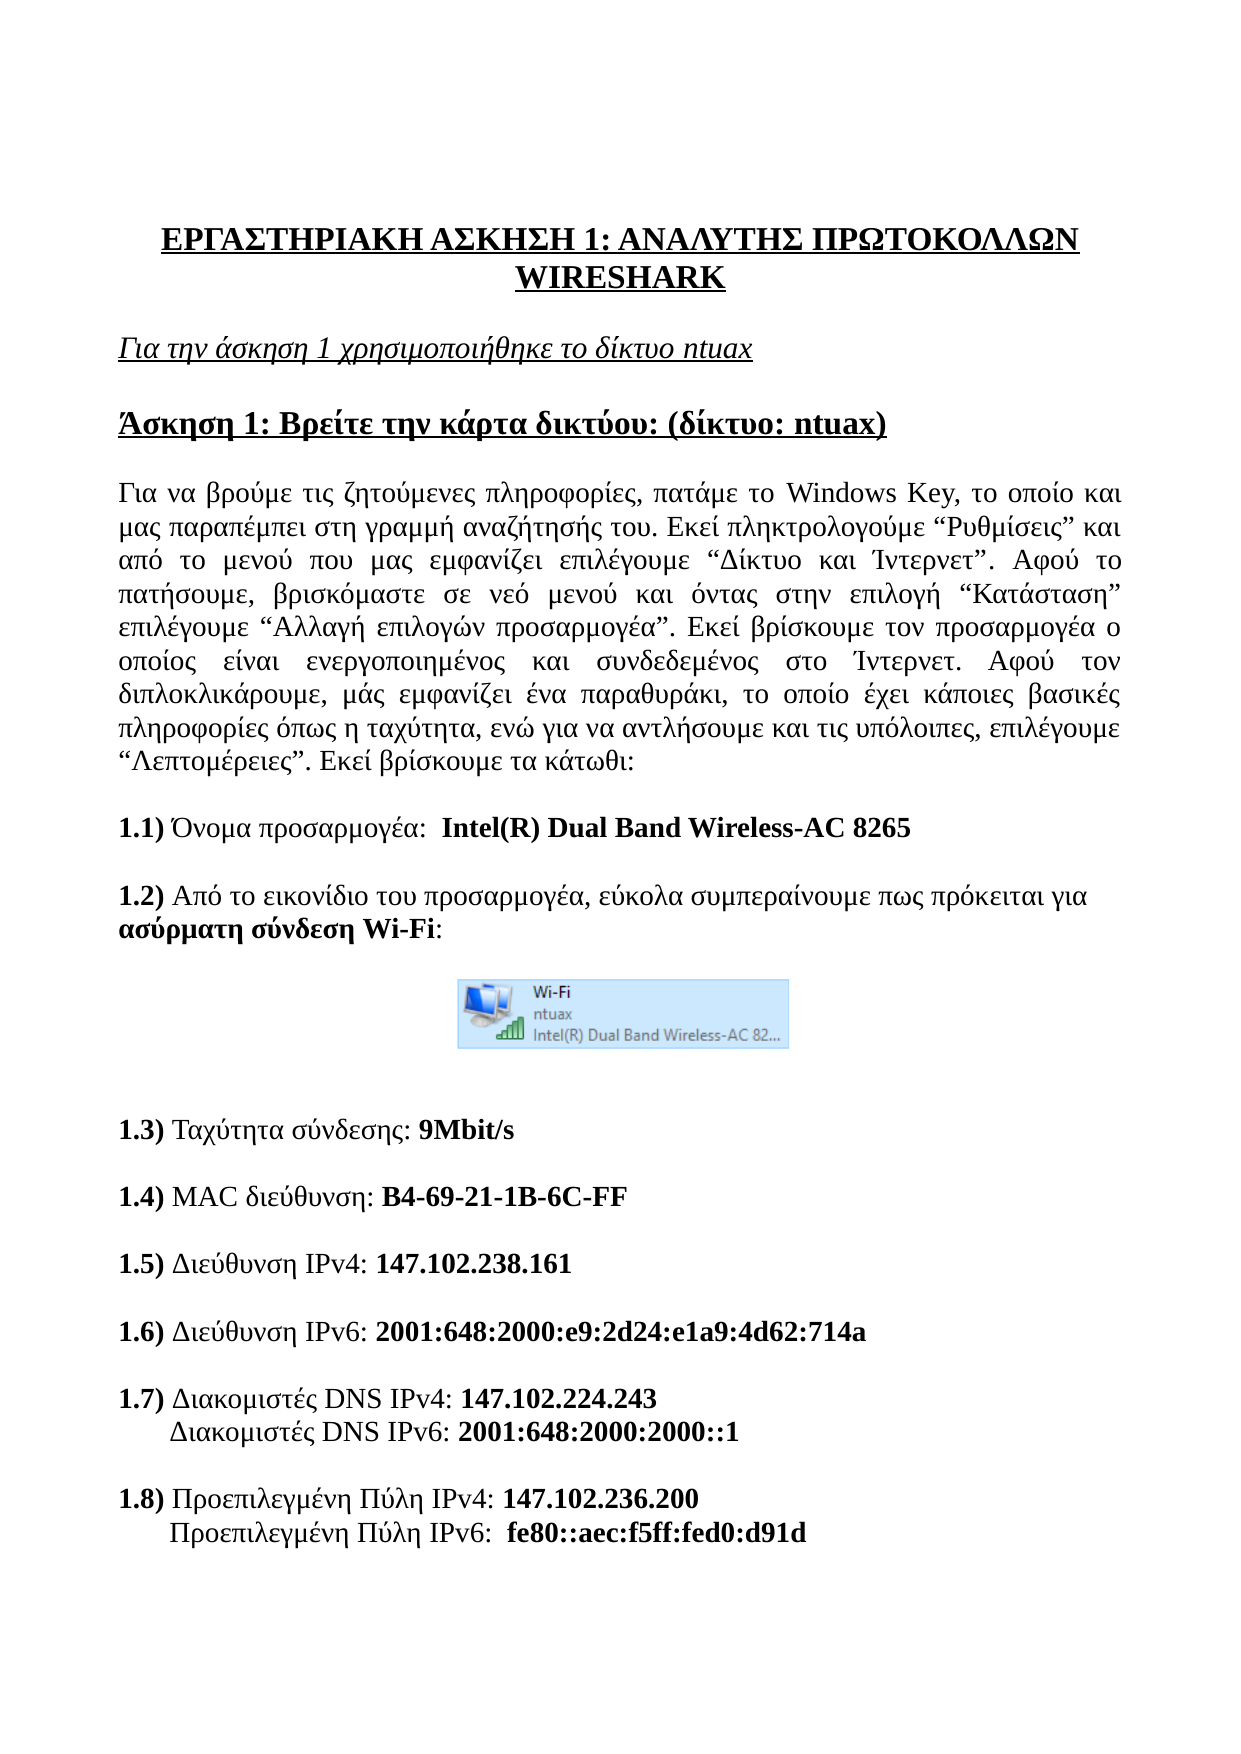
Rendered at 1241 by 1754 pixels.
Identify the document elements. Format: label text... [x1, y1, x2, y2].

text 1.5) Διεύθυνση IPv4: 147.102.238.161 [118, 1247, 1122, 1280]
text ΕΡΓΑΣΤΗΡΙΑΚΗ ΑΣΚΗΣΗ 1: ΑΝΑΛΥΤΗΣ ΠΡΩΤΟΚΟΛΛΩΝ WIRESHARK [118, 219, 1122, 295]
text Άσκηση 1: Βρείτε την κάρτα δικτύου: (δίκτυο: ntuax) [118, 403, 1122, 442]
text Προεπιλεγμένη Πύλη IPv6: fe80::aec:f5ff:fed0:d91d [118, 1515, 1122, 1548]
text 1.3) Ταχύτητα σύνδεσης: 9Μbit/s [118, 1112, 1122, 1146]
text 1.4) MAC διεύθυνση: B4-69-21-1B-6C-FF [118, 1179, 1122, 1213]
text Για την άσκηση 1 χρησιμοποιήθηκε το δίκτυο ntuax [118, 329, 1122, 365]
text 1.2) Από το εικονίδιο του προσαρμογέα, εύκολα συμπεραίνουμε πως πρόκειται για ασύρματη σύνδεση Wi-Fi: [118, 878, 1122, 945]
text 1.6) Διεύθυνση IPv6: 2001:648:2000:e9:2d24:e1a9:4d62:714a [118, 1314, 1122, 1347]
picture [451, 978, 790, 1053]
text Για να βρούμε τις ζητούμενες πληροφορίες, πατάμε το Windows Key, το οποίο και μας παραπέμπει στη γραμμή αναζήτησής του. Εκεί πληκτρολογούμε “Ρυθμίσεις” και από το μενού που μας εμφανίζει επιλέγουμε “Δίκτυο και Ίντερνετ”. Αφού το πατήσουμε, βρισκόμαστε σε νεό μενού και όντας στην επιλογή “Κατάσταση” επιλέγουμε “Αλλαγή επιλογών προσαρμογέα”. Εκεί βρίσκουμε τον προσαρμογέα ο οποίος είναι ενεργοποιημένος και συνδεδεμένος στο Ίντερνετ. Αφού τον διπλοκλικάρουμε, μάς εμφανίζει ένα παραθυράκι, το οποίο έχει κάποιες βασικές πληροφορίες όπως η ταχύτητα, ενώ για να αντλήσουμε και τις υπόλοιπες, επιλέγουμε “Λεπτομέρειες”. Εκεί βρίσκουμε τα κάτωθι: [118, 475, 1122, 777]
text Διακομιστές DNS IPv6: 2001:648:2000:2000::1 [118, 1414, 1122, 1448]
text 1.8) Προεπιλεγμένη Πύλη IPv4: 147.102.236.200 [118, 1481, 1122, 1515]
text 1.7) Διακομιστές DNS IPv4: 147.102.224.243 [118, 1381, 1122, 1414]
text 1.1) Όνομα προσαρμογέα: Intel(R) Dual Band Wireless-AC 8265 [118, 811, 1122, 844]
